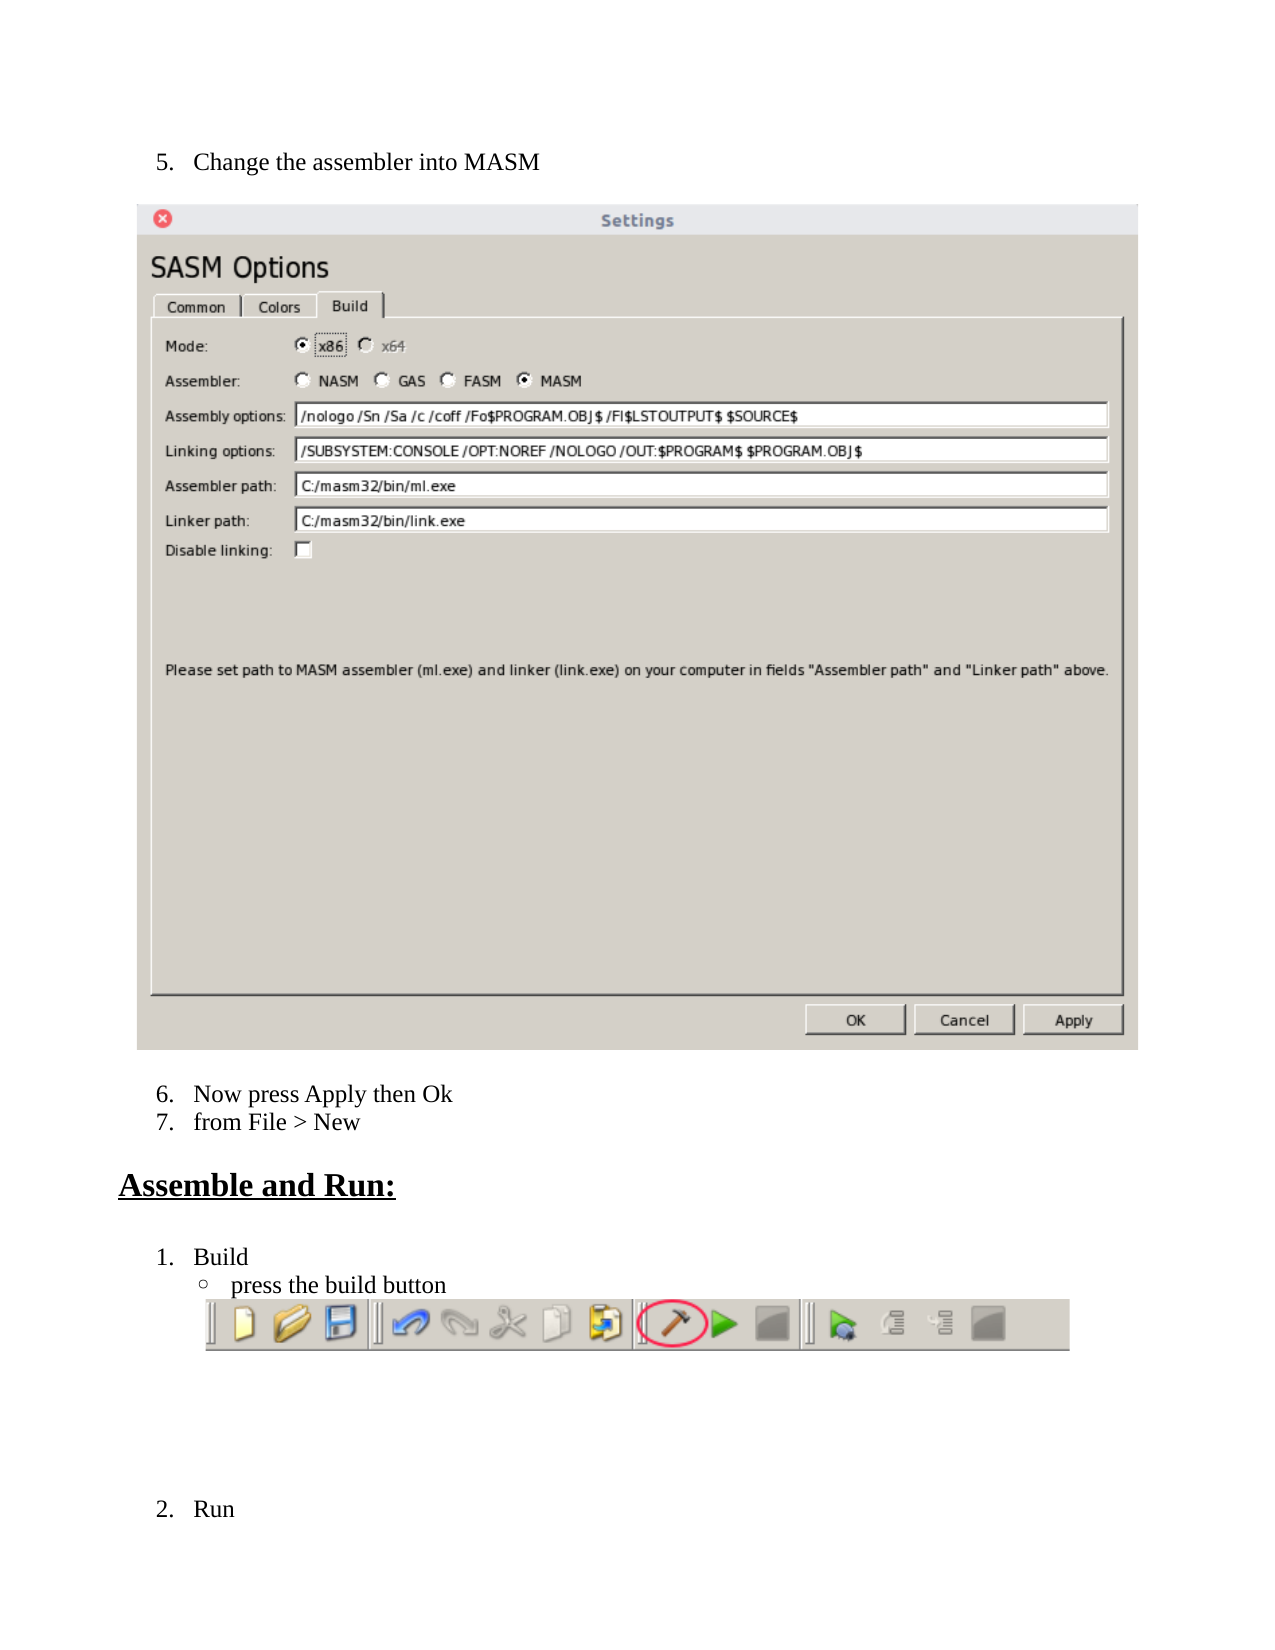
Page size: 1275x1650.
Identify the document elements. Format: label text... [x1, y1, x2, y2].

list from File > New [156, 1107, 1157, 1136]
list Run [156, 1494, 1157, 1523]
list Change the assembler into MASM [156, 147, 1157, 176]
list press the build button [193, 1270, 1157, 1299]
text Assemble and Run: [118, 1165, 1157, 1203]
list Build [156, 1242, 1157, 1270]
picture [205, 1299, 1070, 1351]
picture [136, 204, 1139, 1050]
list Now press Apply then Ok [156, 1079, 1157, 1107]
